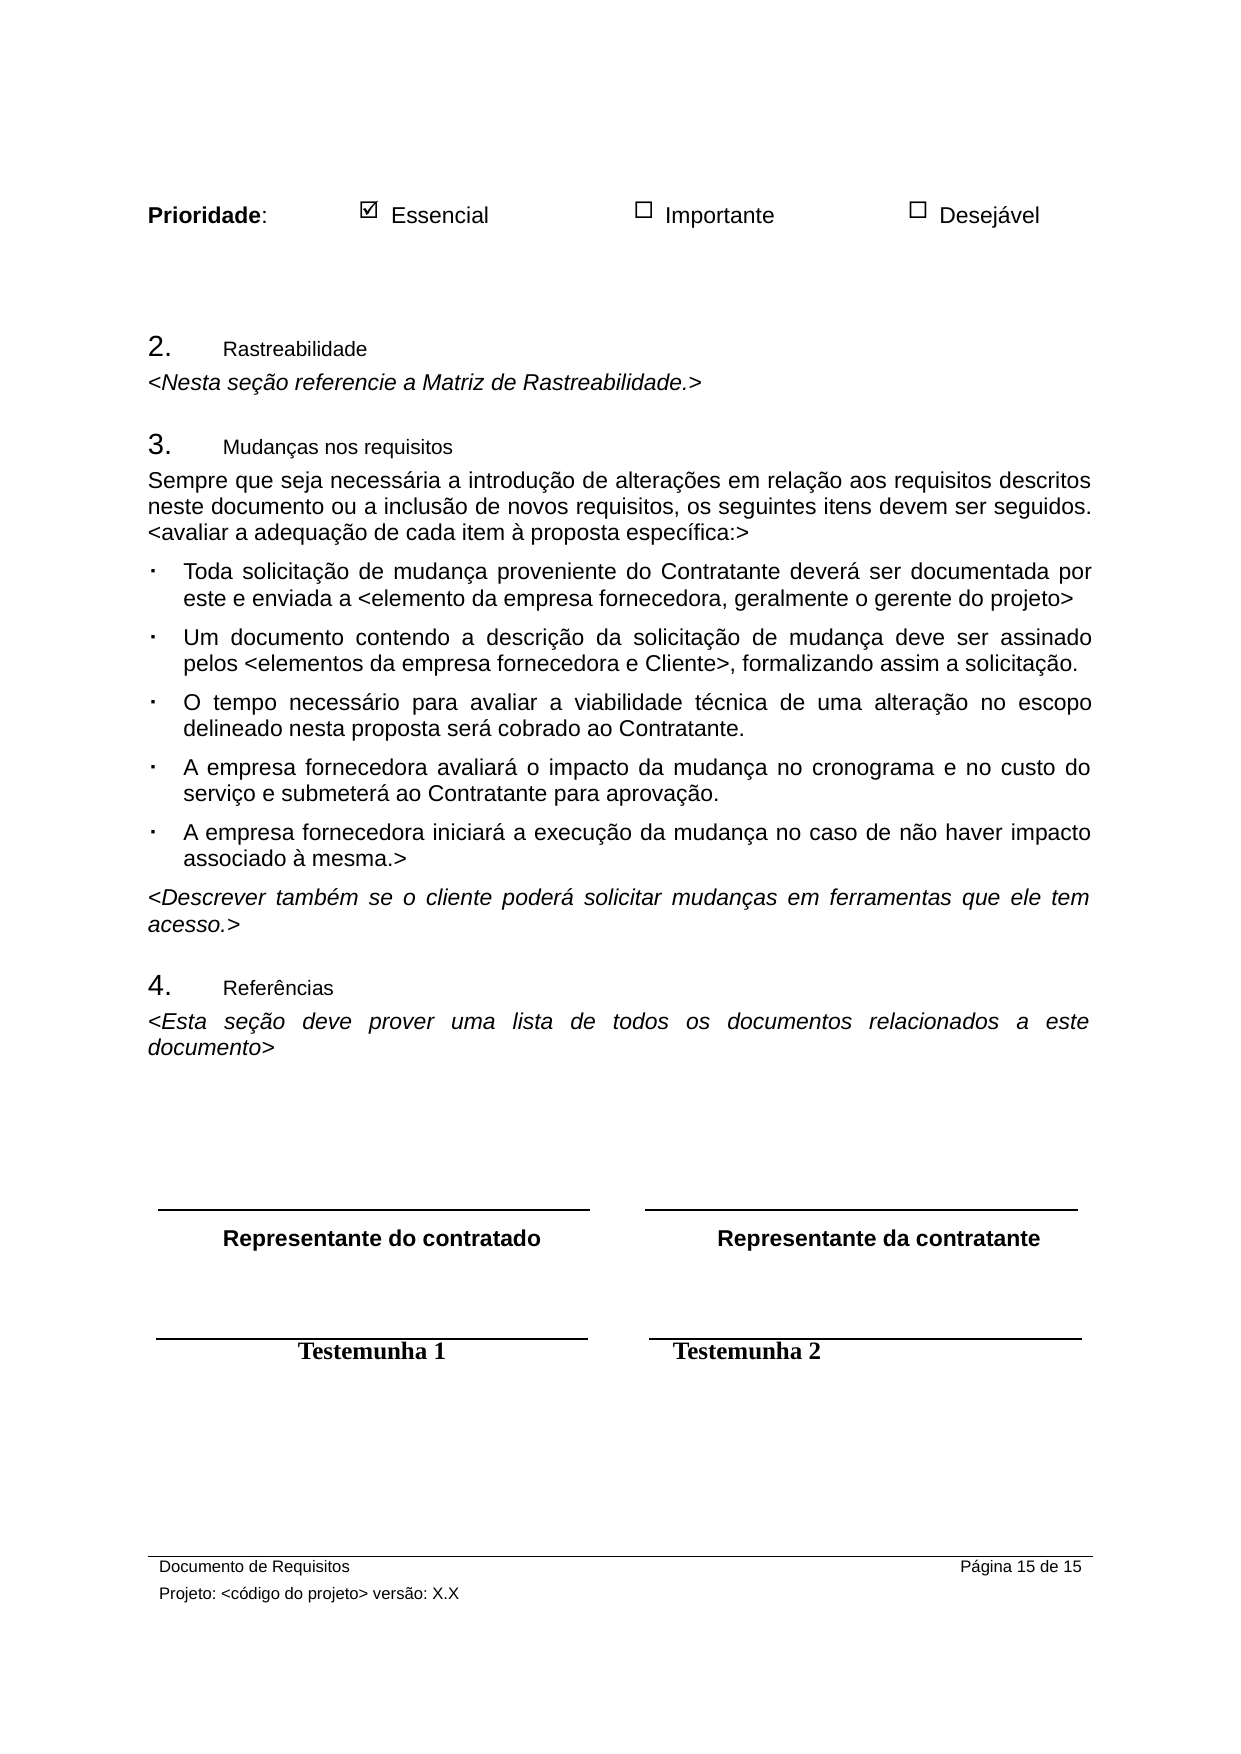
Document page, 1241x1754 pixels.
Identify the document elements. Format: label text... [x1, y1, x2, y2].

table_header Prioridade: [136, 177, 342, 263]
text <Esta seção deve prover uma lista de todos os documentos relacionados a este documento> [148, 1008, 1092, 1061]
text Sempre que seja necessária a introdução de alterações em relação aos requisitos descritos neste documento ou a inclusão de novos requisitos, os seguintes itens devem ser seguidos. <avaliar a adequação de cada item à proposta específica:> [148, 467, 1092, 546]
table_header Importante [665, 177, 891, 263]
table_header  [617, 177, 665, 263]
list O tempo necessário para avaliar a viabilidade técnica de uma alteração no escopo delineado nesta proposta será cobrado ao Contratante. [148, 689, 1092, 741]
subtitle Referências [148, 968, 1092, 1002]
text <Descrever também se o cliente poderá solicitar mudanças em ferramentas que ele tem acesso.> [148, 884, 1092, 937]
subtitle Mudanças nos requisitos [148, 427, 1092, 460]
text Testemunha 1 Testemunha 2 [148, 1336, 1092, 1365]
table_header  [891, 177, 939, 263]
list Toda solicitação de mudança proveniente do Contratante deverá ser documentada por este e enviada a <elemento da empresa fornecedora, geralmente o gerente do projeto> [148, 558, 1092, 611]
list A empresa fornecedora iniciará a execução da mudança no caso de não haver impacto associado à mesma.> [148, 819, 1092, 872]
list Um documento contendo a descrição da solicitação de mudança deve ser assinado pelos <elementos da empresa fornecedora e Cliente>, formalizando assim a solicitação. [148, 623, 1092, 676]
text <Nesta seção referencie a Matriz de Rastreabilidade.> [148, 369, 1092, 396]
list A empresa fornecedora avaliará o impacto da mudança no cronograma e no custo do serviço e submeterá ao Contratante para aprovação. [148, 754, 1092, 807]
table_header  [342, 177, 391, 263]
subtitle Rastreabilidade [148, 329, 1092, 363]
text Representante do contratado Representante da contratante [148, 1225, 1092, 1251]
table_header Essencial [391, 177, 617, 263]
table_header Desejável [939, 177, 1096, 263]
